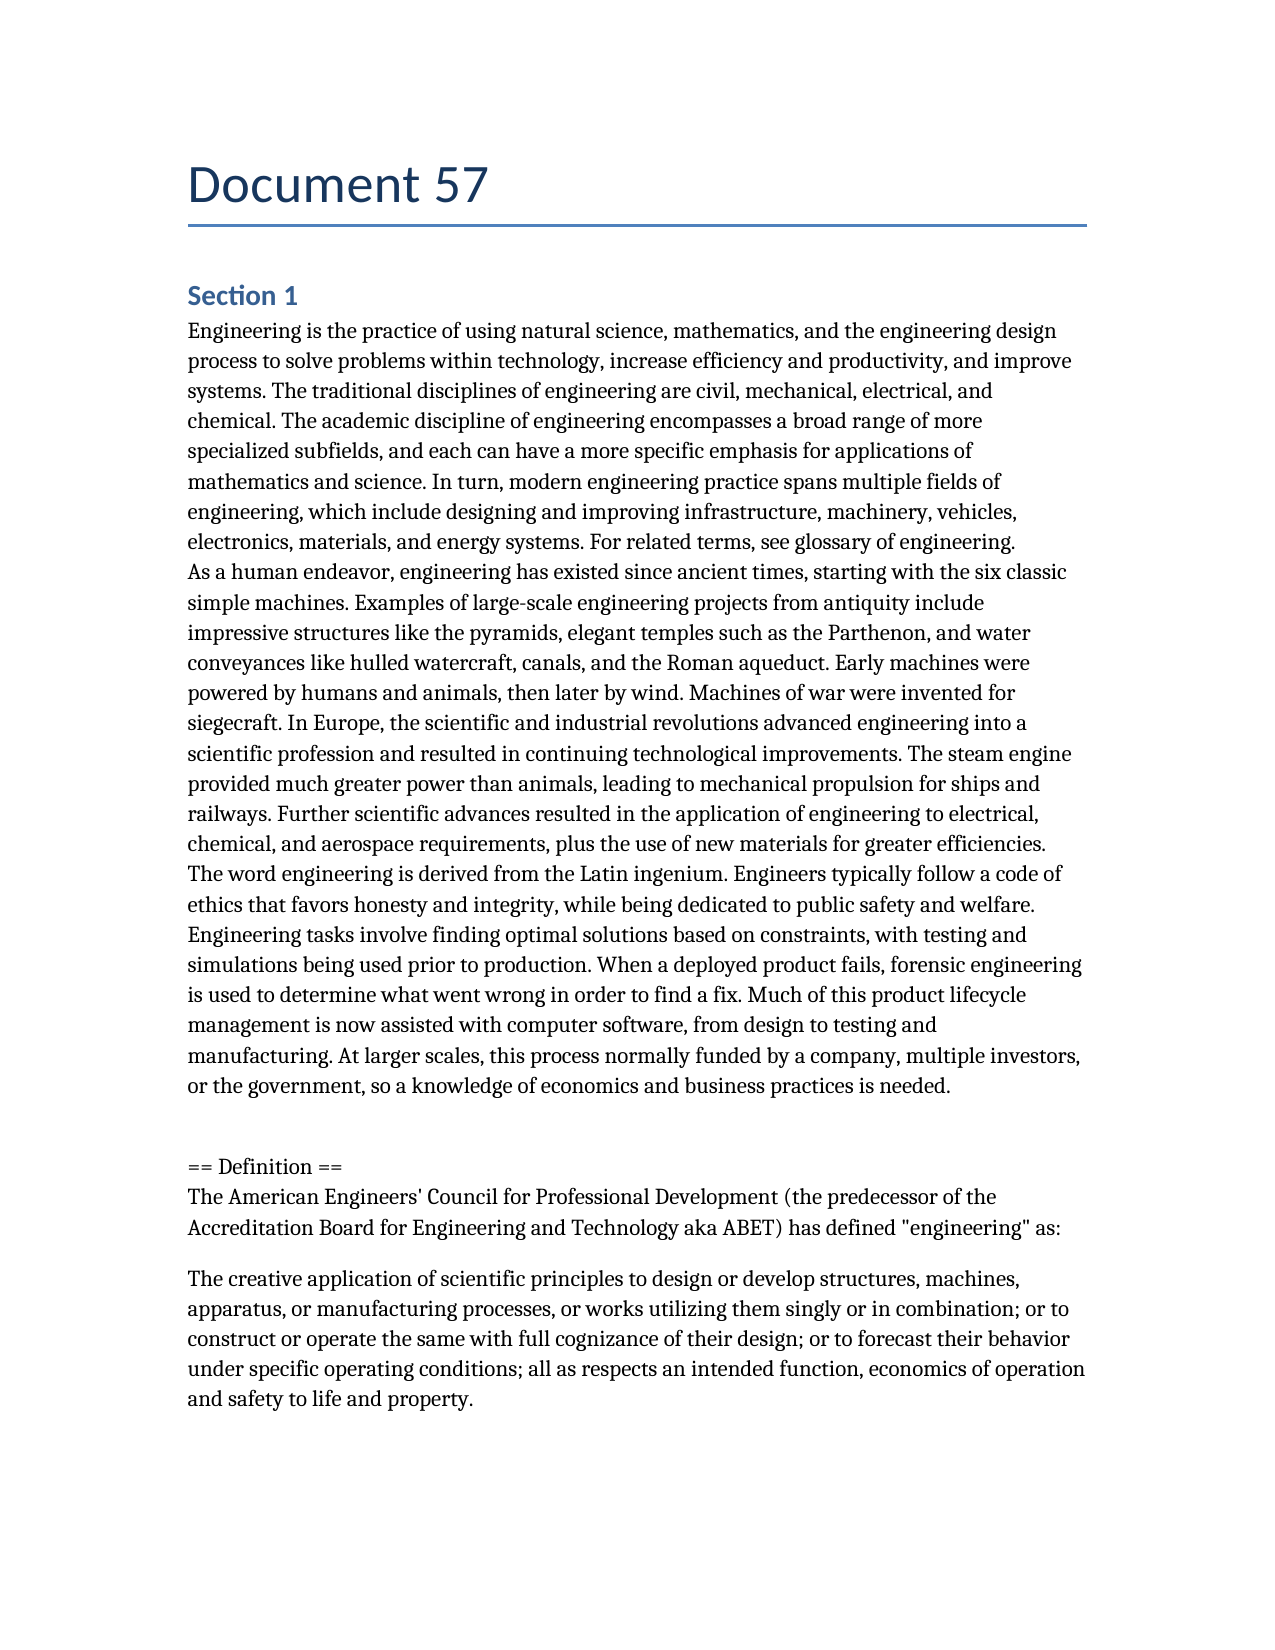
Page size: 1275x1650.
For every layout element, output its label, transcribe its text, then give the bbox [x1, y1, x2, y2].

title Document 57 [187, 150, 1087, 227]
text Engineering is the practice of using natural science, mathematics, and the engineering design process to solve problems within technology, increase efficiency and productivity, and improve systems. The traditional disciplines of engineering are civil, mechanical, electrical, and chemical. The academic discipline of engineering encompasses a broad range of more specialized subfields, and each can have a more specific emphasis for applications of mathematics and science. In turn, modern engineering practice spans multiple fields of engineering, which include designing and improving infrastructure, machinery, vehicles, electronics, materials, and energy systems. For related terms, see glossary of engineering. As a human endeavor, engineering has existed since ancient times, starting with the six classic simple machines. Examples of large-scale engineering projects from antiquity include impressive structures like the pyramids, elegant temples such as the Parthenon, and water conveyances like hulled watercraft, canals, and the Roman aqueduct. Early machines were powered by humans and animals, then later by wind. Machines of war were invented for siegecraft. In Europe, the scientific and industrial revolutions advanced engineering into a scientific profession and resulted in continuing technological improvements. The steam engine provided much greater power than animals, leading to mechanical propulsion for ships and railways. Further scientific advances resulted in the application of engineering to electrical, chemical, and aerospace requirements, plus the use of new materials for greater efficiencies. The word engineering is derived from the Latin ingenium. Engineers typically follow a code of ethics that favors honesty and integrity, while being dedicated to public safety and welfare. Engineering tasks involve finding optimal solutions based on constraints, with testing and simulations being used prior to production. When a deployed product fails, forensic engineering is used to determine what went wrong in order to find a fix. Much of this product lifecycle management is now assisted with computer software, from design to testing and manufacturing. At larger scales, this process normally funded by a company, multiple investors, or the government, so a knowledge of economics and business practices is needed. [187, 317, 1087, 1099]
text == Definition == The American Engineers' Council for Professional Development (the predecessor of the Accreditation Board for Engineering and Technology aka ABET) has defined "engineering" as: [187, 1124, 1087, 1241]
subtitle Section 1 [187, 277, 1087, 312]
text The creative application of scientific principles to design or develop structures, machines, apparatus, or manufacturing processes, or works utilizing them singly or in combination; or to construct or operate the same with full cognizance of their design; or to forecast their behavior under specific operating conditions; all as respects an intended function, economics of operation and safety to life and property. [187, 1265, 1087, 1413]
